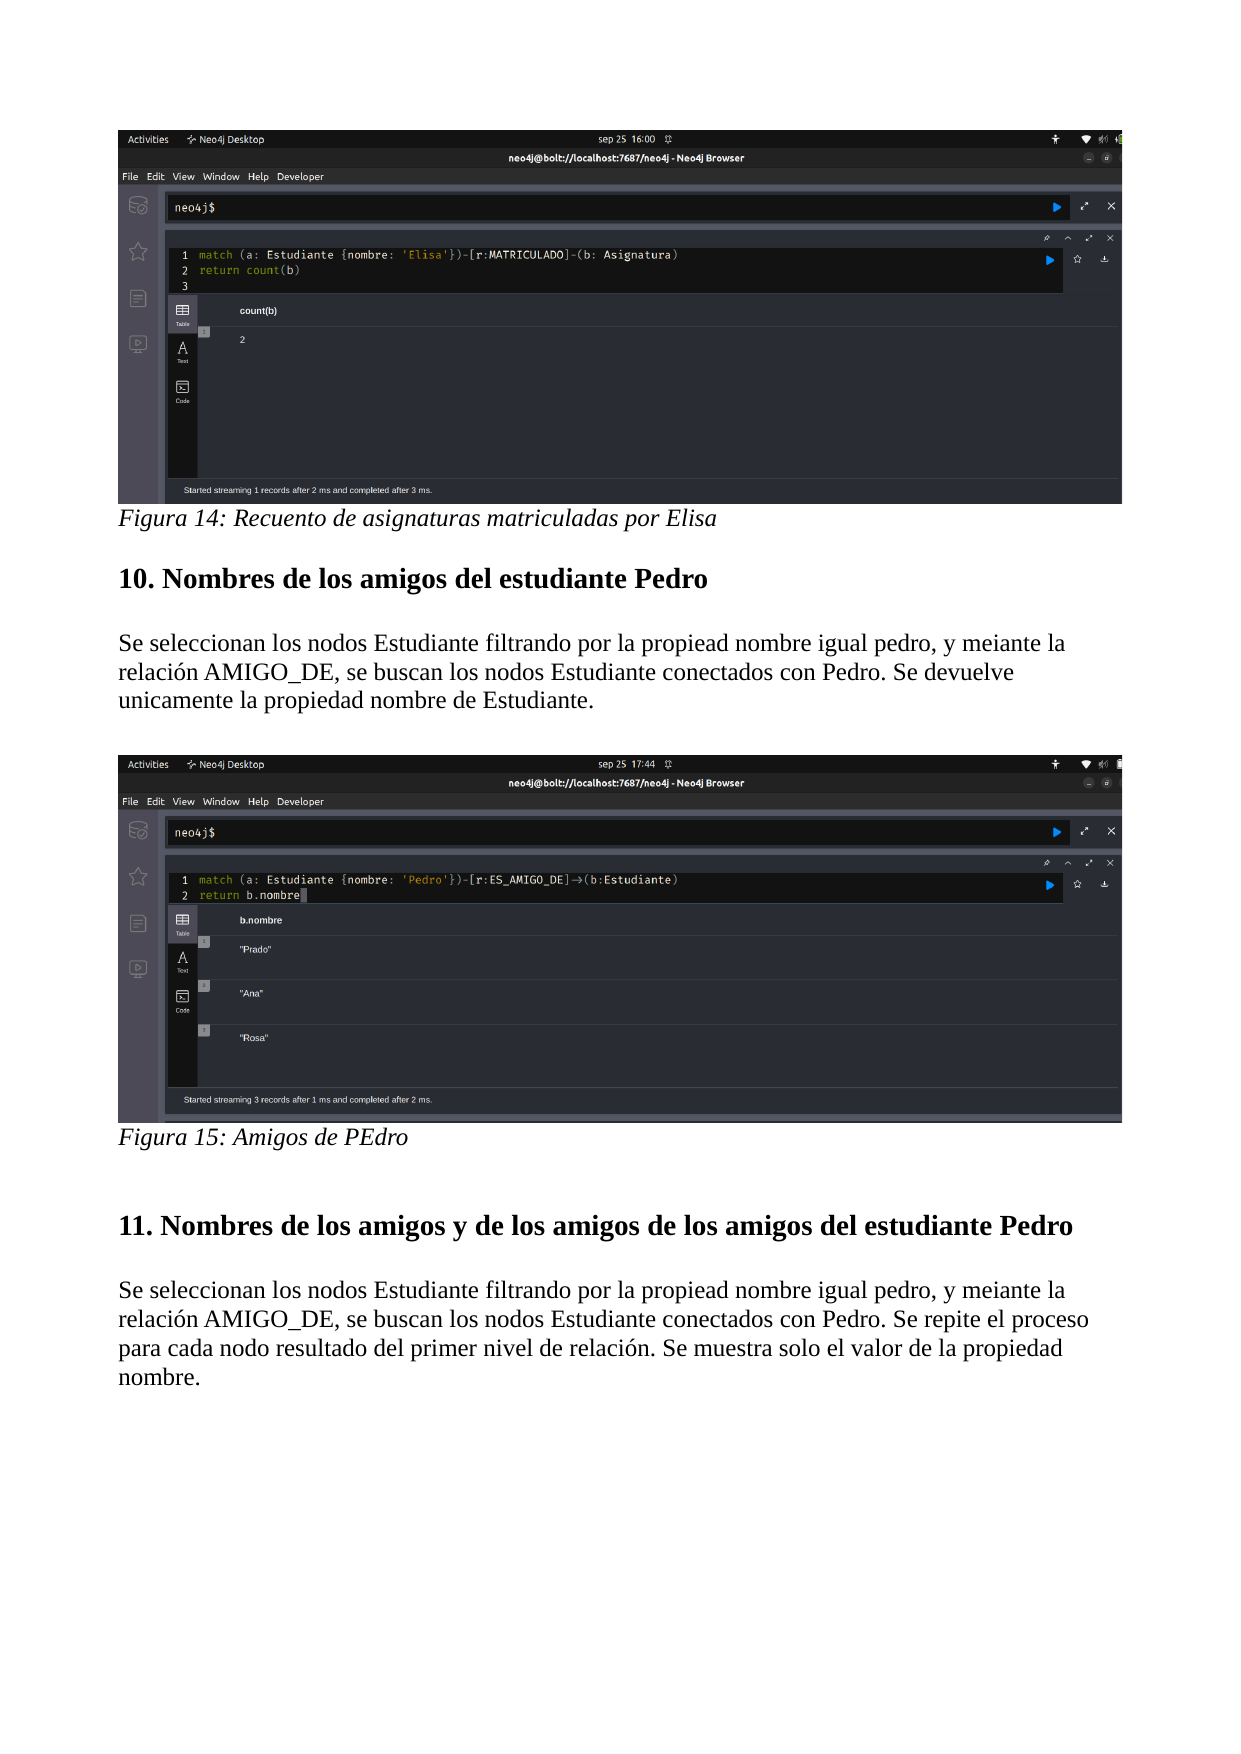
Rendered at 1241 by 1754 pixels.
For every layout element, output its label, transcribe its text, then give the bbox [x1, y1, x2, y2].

text Se seleccionan los nodos Estudiante filtrando por la propiead nombre igual pedro, y meiante la relación AMIGO_DE, se buscan los nodos Estudiante conectados con Pedro. Se devuelve unicamente la propiedad nombre de Estudiante. [118, 628, 1122, 714]
text 11. Nombres de los amigos y de los amigos de los amigos del estudiante Pedro [118, 1208, 1122, 1242]
picture [118, 130, 1123, 504]
text Figura 15: Amigos de PEdro [118, 1123, 1122, 1151]
picture [118, 755, 1123, 1123]
text Se seleccionan los nodos Estudiante filtrando por la propiead nombre igual pedro, y meiante la relación AMIGO_DE, se buscan los nodos Estudiante conectados con Pedro. Se repite el proceso para cada nodo resultado del primer nivel de relación. Se muestra solo el valor de la propiedad nombre. [118, 1276, 1122, 1391]
text Figura 14: Recuento de asignaturas matriculadas por Elisa [118, 504, 1122, 532]
text 10. Nombres de los amigos del estudiante Pedro [118, 561, 1122, 594]
